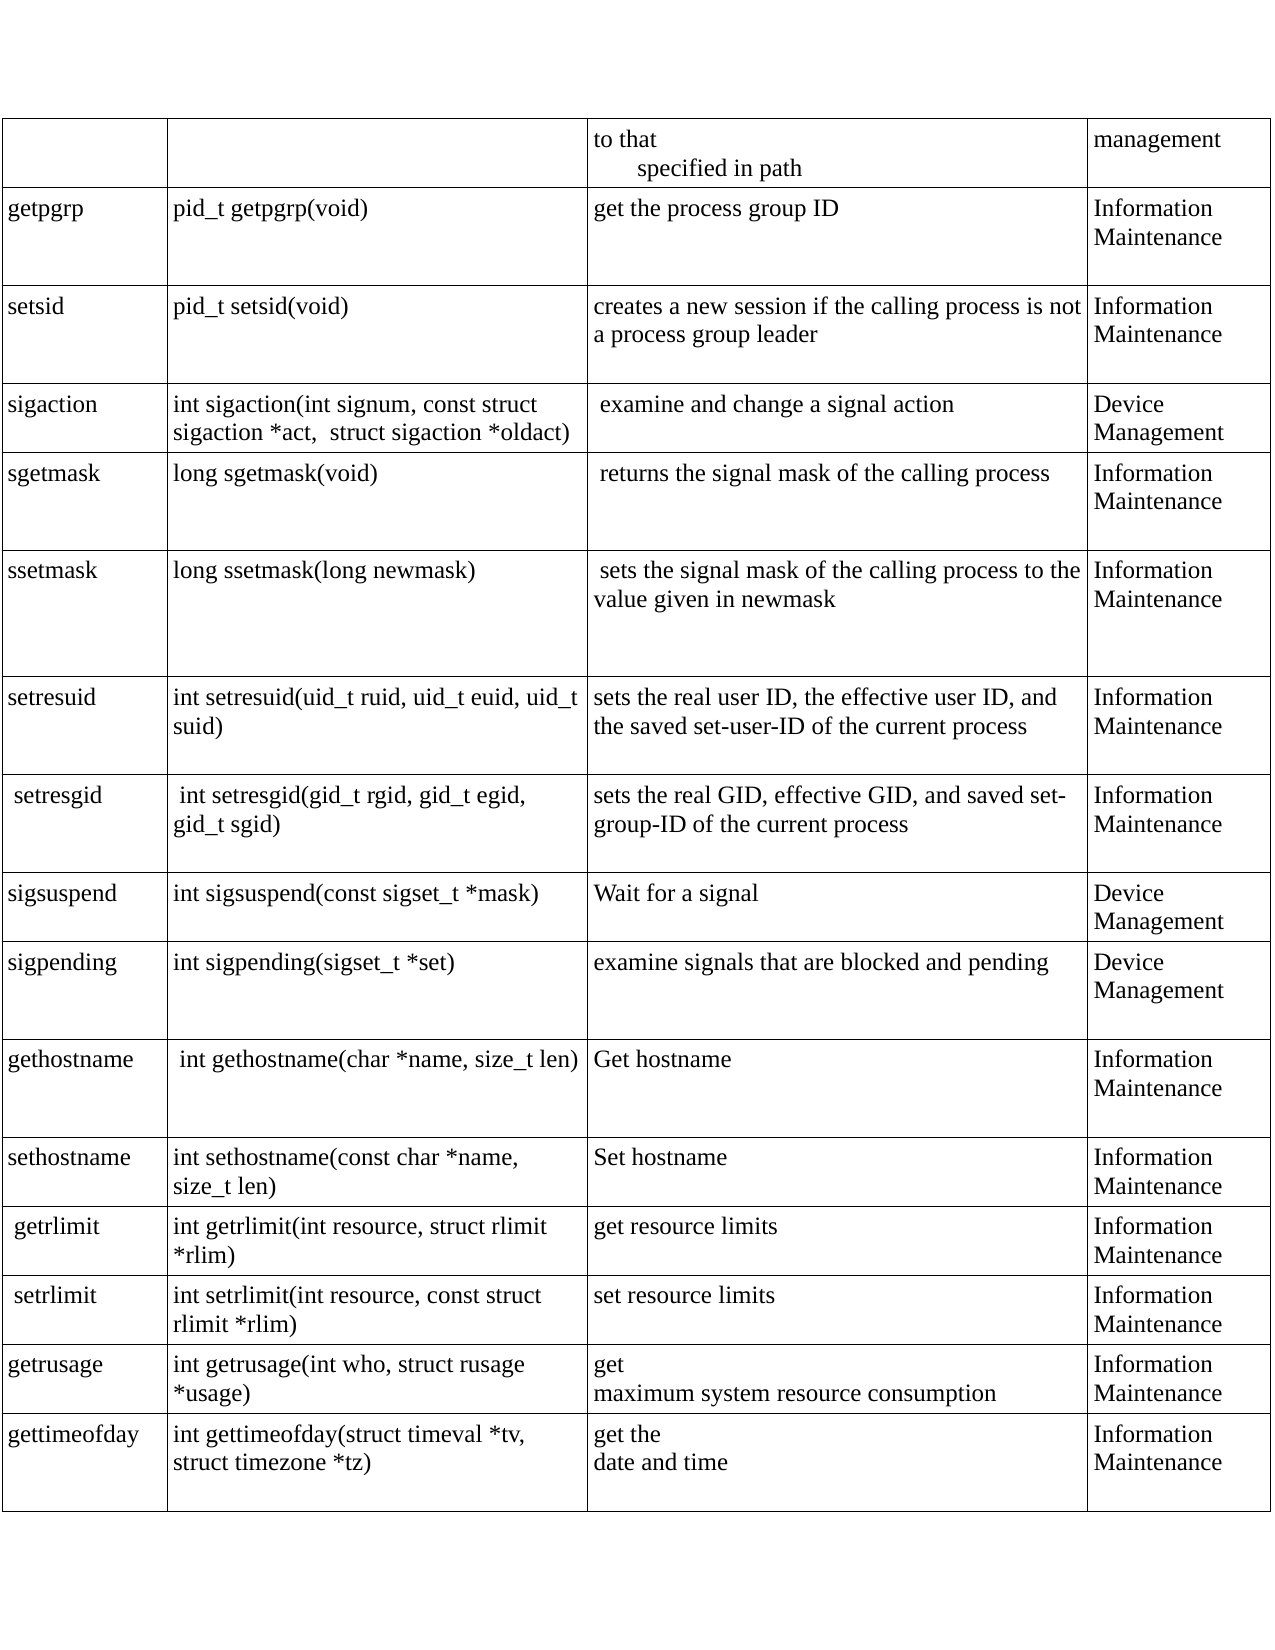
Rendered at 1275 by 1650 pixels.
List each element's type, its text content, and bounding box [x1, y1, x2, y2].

table_cell int sigpending(sigset_t *set) [168, 942, 587, 1039]
table_cell Information Maintenance [1088, 1276, 1270, 1344]
table_cell getpgrp [3, 188, 167, 285]
table_cell Information Maintenance [1088, 453, 1270, 550]
table_cell long sgetmask(void) [168, 453, 587, 550]
table_cell int sigsuspend(const sigset_t *mask) [168, 873, 587, 941]
table_cell long ssetmask(long newmask) [168, 551, 587, 676]
table_cell creates a new session if the calling process is not a process group leader [588, 286, 1087, 383]
table_cell get the process group ID [588, 188, 1087, 285]
table_cell getrlimit [3, 1207, 167, 1275]
table_cell int sethostname(const char *name, size_t len) [168, 1138, 587, 1206]
table_cell [3, 119, 167, 187]
table_cell int setresuid(uid_t ruid, uid_t euid, uid_t suid) [168, 677, 587, 774]
table_cell returns the signal mask of the calling process [588, 453, 1087, 550]
table_cell setrlimit [3, 1276, 167, 1344]
table_cell int setresgid(gid_t rgid, gid_t egid, gid_t sgid) [168, 775, 587, 872]
table_cell Set hostname [588, 1138, 1087, 1206]
table_cell Device Management [1088, 384, 1270, 452]
table_cell pid_t getpgrp(void) [168, 188, 587, 285]
table_cell setsid [3, 286, 167, 383]
table_cell Information Maintenance [1088, 1345, 1270, 1413]
table_cell Information Maintenance [1088, 1414, 1270, 1511]
table_cell Device Management [1088, 942, 1270, 1039]
table_cell Information Maintenance [1088, 286, 1270, 383]
table_cell gettimeofday [3, 1414, 167, 1511]
table_cell ssetmask [3, 551, 167, 676]
table_cell examine signals that are blocked and pending [588, 942, 1087, 1039]
table_cell Information Maintenance [1088, 1040, 1270, 1137]
table_cell int gethostname(char *name, size_t len) [168, 1040, 587, 1137]
table_cell Information Maintenance [1088, 551, 1270, 676]
table_cell Wait for a signal [588, 873, 1087, 941]
table_cell sets the real GID, effective GID, and saved set-group-ID of the current process [588, 775, 1087, 872]
table_cell [168, 119, 587, 187]
table_cell to that specified in path [588, 119, 1087, 187]
table_cell Get hostname [588, 1040, 1087, 1137]
table_cell sigpending [3, 942, 167, 1039]
table_cell examine and change a signal action [588, 384, 1087, 452]
table_cell sigsuspend [3, 873, 167, 941]
table_cell pid_t setsid(void) [168, 286, 587, 383]
table_cell sigaction [3, 384, 167, 452]
table_cell get the date and time [588, 1414, 1087, 1511]
table_cell Device Management [1088, 873, 1270, 941]
table_cell set resource limits [588, 1276, 1087, 1344]
table_cell setresuid [3, 677, 167, 774]
table_cell setresgid [3, 775, 167, 872]
table_cell int setrlimit(int resource, const struct rlimit *rlim) [168, 1276, 587, 1344]
table_cell sgetmask [3, 453, 167, 550]
table_cell sethostname [3, 1138, 167, 1206]
table_cell int sigaction(int signum, const struct sigaction *act, struct sigaction *oldact) [168, 384, 587, 452]
table_cell gethostname [3, 1040, 167, 1137]
table_cell int gettimeofday(struct timeval *tv, struct timezone *tz) [168, 1414, 587, 1511]
table_cell Information Maintenance [1088, 677, 1270, 774]
table_cell get resource limits [588, 1207, 1087, 1275]
table_cell sets the real user ID, the effective user ID, and the saved set-user-ID of the current process [588, 677, 1087, 774]
table_cell int getrusage(int who, struct rusage *usage) [168, 1345, 587, 1413]
table_cell Information Maintenance [1088, 188, 1270, 285]
table_cell Information Maintenance [1088, 1138, 1270, 1206]
table_cell getrusage [3, 1345, 167, 1413]
table_cell sets the signal mask of the calling process to the value given in newmask [588, 551, 1087, 676]
table_cell management [1088, 119, 1270, 187]
table_cell Information Maintenance [1088, 1207, 1270, 1275]
table_cell get maximum system resource consumption [588, 1345, 1087, 1413]
table_cell int getrlimit(int resource, struct rlimit *rlim) [168, 1207, 587, 1275]
table_cell Information Maintenance [1088, 775, 1270, 872]
